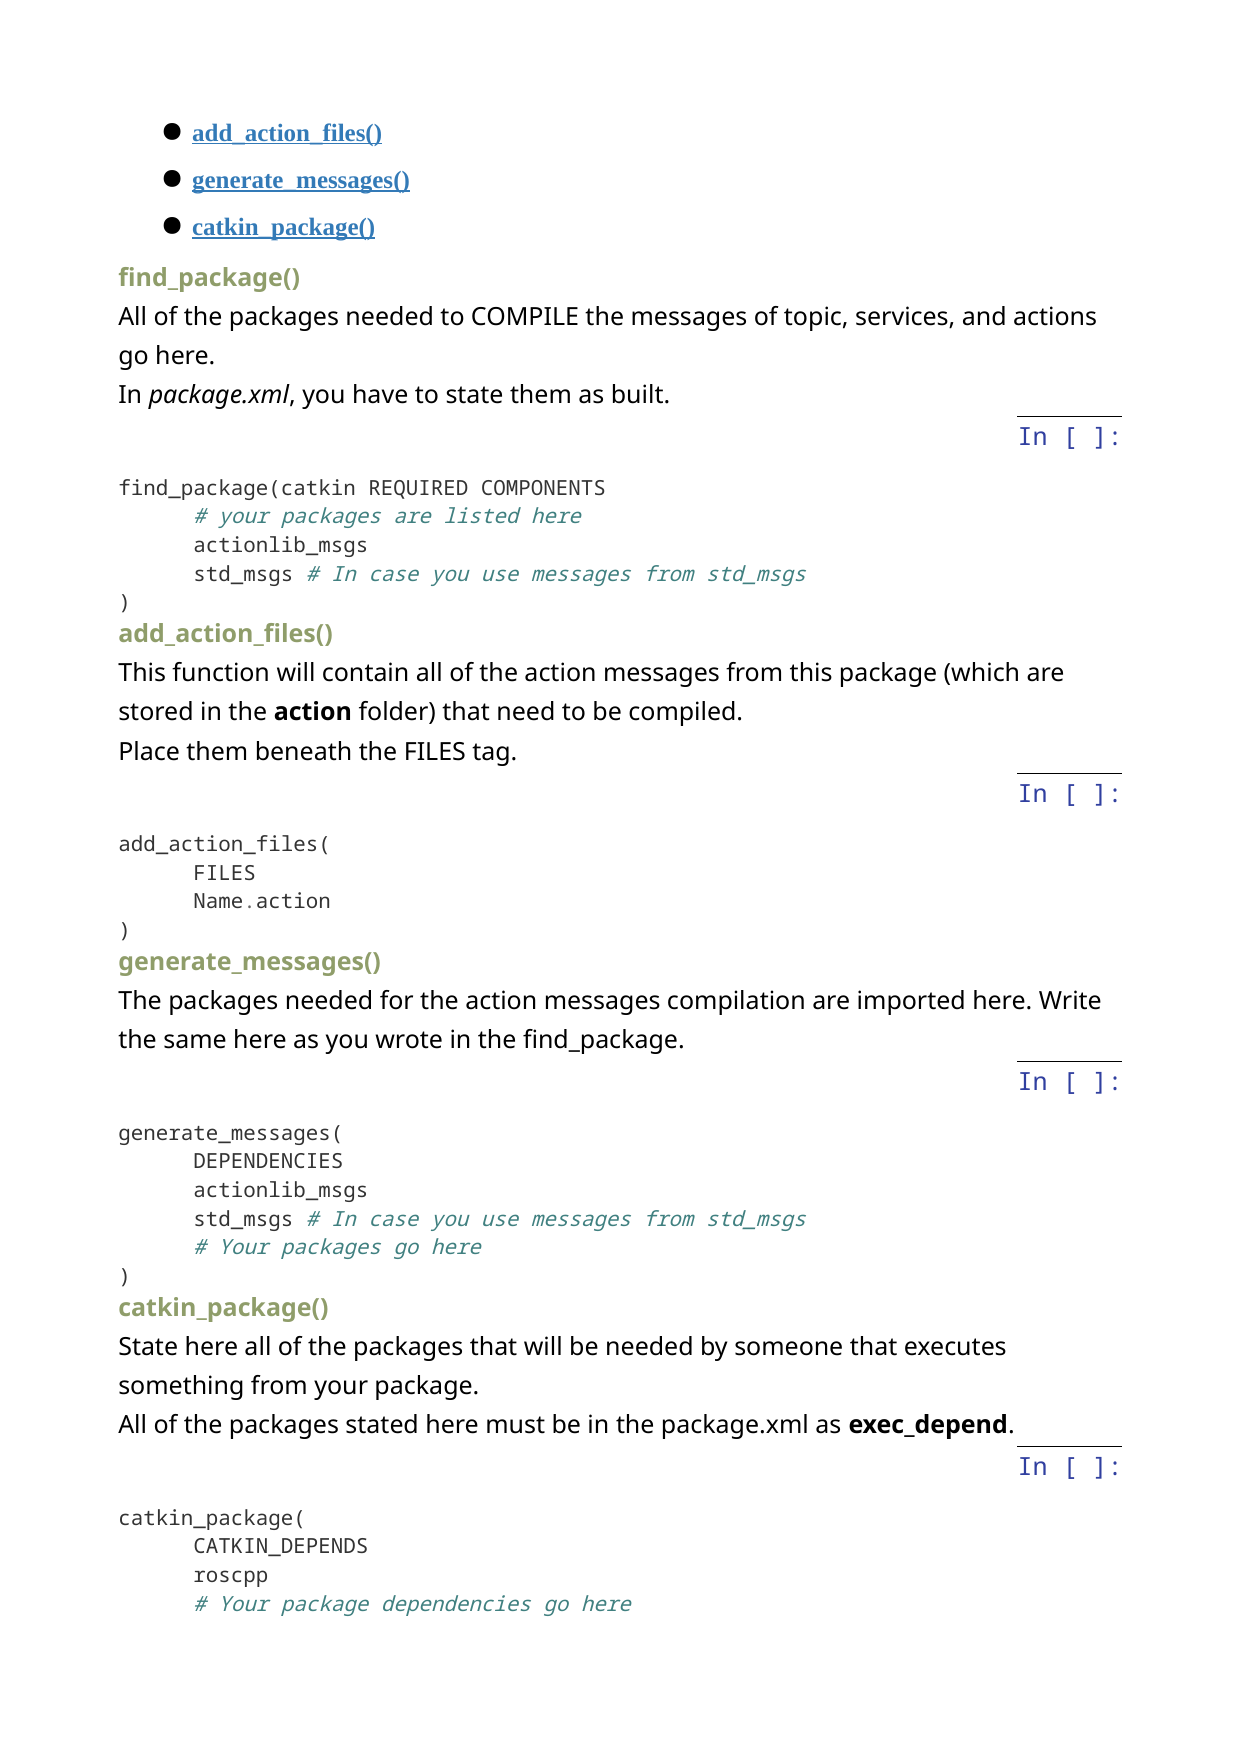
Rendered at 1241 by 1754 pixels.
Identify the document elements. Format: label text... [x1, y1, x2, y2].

text In [ ]: [118, 772, 1122, 809]
list catkin_package() [162, 212, 1122, 241]
text find_package(catkin REQUIRED COMPONENTS [118, 473, 1122, 502]
text ) [118, 915, 1122, 943]
text In [ ]: [118, 416, 1122, 453]
text std_msgs # In case you use messages from std_msgs [118, 1204, 1122, 1232]
text # Your packages go here [118, 1232, 1122, 1261]
text actionlib_msgs [118, 1175, 1122, 1204]
text add_action_files( [118, 829, 1122, 858]
text catkin_package() [118, 1289, 1122, 1323]
text The packages needed for the action messages compilation are imported here. Write the same here as you wrote in the find_package. [118, 983, 1122, 1056]
text generate_messages() [118, 943, 1122, 978]
text std_msgs # In case you use messages from std_msgs [118, 559, 1122, 587]
text All of the packages needed to COMPILE the messages of topic, services, and actions go here. In package.xml, you have to state them as built. [118, 298, 1122, 411]
text CATKIN_DEPENDS [118, 1532, 1122, 1560]
text Name.action [118, 887, 1122, 915]
text In [ ]: [118, 1061, 1122, 1098]
text # Your package dependencies go here [118, 1589, 1122, 1617]
text catkin_package( [118, 1503, 1122, 1532]
text FILES [118, 858, 1122, 887]
text ) [118, 587, 1122, 616]
text ) [118, 1261, 1122, 1289]
text # your packages are listed here [118, 502, 1122, 530]
list add_action_files() [162, 118, 1122, 147]
text State here all of the packages that will be needed by someone that executes something from your package. All of the packages stated here must be in the package.xml as exec_depend. [118, 1328, 1122, 1441]
text In [ ]: [118, 1446, 1122, 1483]
text actionlib_msgs [118, 530, 1122, 559]
text add_action_files() [118, 616, 1122, 650]
text roscpp [118, 1560, 1122, 1589]
text This function will contain all of the action messages from this package (which are stored in the action folder) that need to be compiled. Place them beneath the FILES tag. [118, 655, 1122, 767]
text DEPENDENCIES [118, 1147, 1122, 1175]
text generate_messages( [118, 1118, 1122, 1147]
text find_package() [118, 259, 1122, 293]
list generate_messages() [162, 165, 1122, 194]
